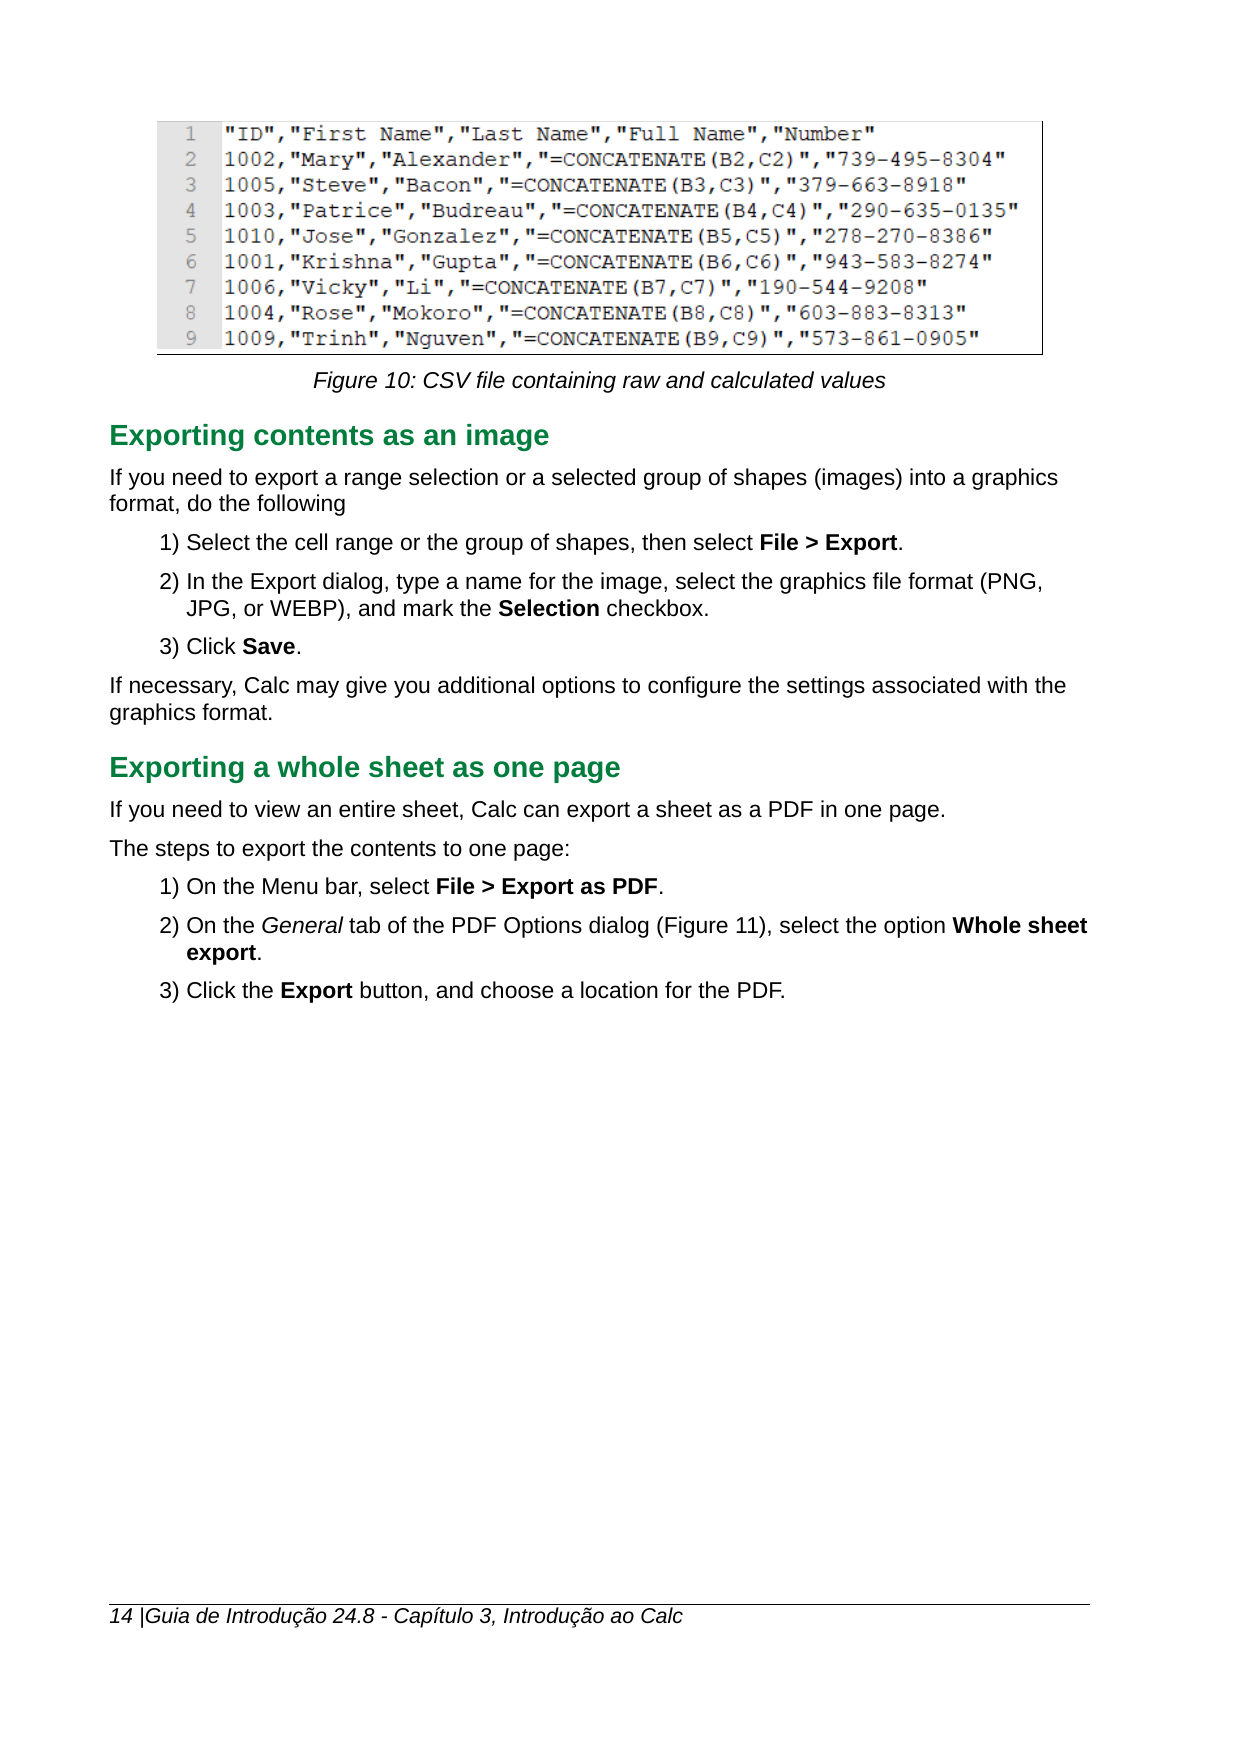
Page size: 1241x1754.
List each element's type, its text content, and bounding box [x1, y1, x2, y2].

list The steps to export the contents to one page: [109, 834, 1090, 861]
list On the General tab of the PDF Options dialog (Figure 11), select the option Whole sheet export. [186, 912, 1090, 965]
picture [157, 121, 1042, 349]
subtitle Exporting a whole sheet as one page [109, 750, 1090, 783]
subtitle Exporting contents as an image [109, 418, 1090, 452]
list On the Menu bar, select File > Export as PDF. [186, 873, 1090, 900]
text If you need to view an entire sheet, Calc can export a sheet as a PDF in one page. [109, 796, 1090, 822]
text If necessary, Calc may give you additional options to configure the settings associated with the graphics format. [109, 672, 1090, 725]
list Click Save. [186, 633, 1090, 660]
text Figure 10: CSV file containing raw and calculated values [157, 367, 1042, 393]
list Select the cell range or the group of shapes, then select File > Export. [186, 529, 1090, 556]
list Click the Export button, and choose a location for the PDF. [186, 977, 1090, 1004]
list If you need to export a range selection or a selected group of shapes (images) into a graphics format, do the following [109, 464, 1090, 517]
list In the Export dialog, type a name for the image, select the graphics file format (PNG, JPG, or WEBP), and mark the Selection checkbox. [186, 568, 1090, 621]
